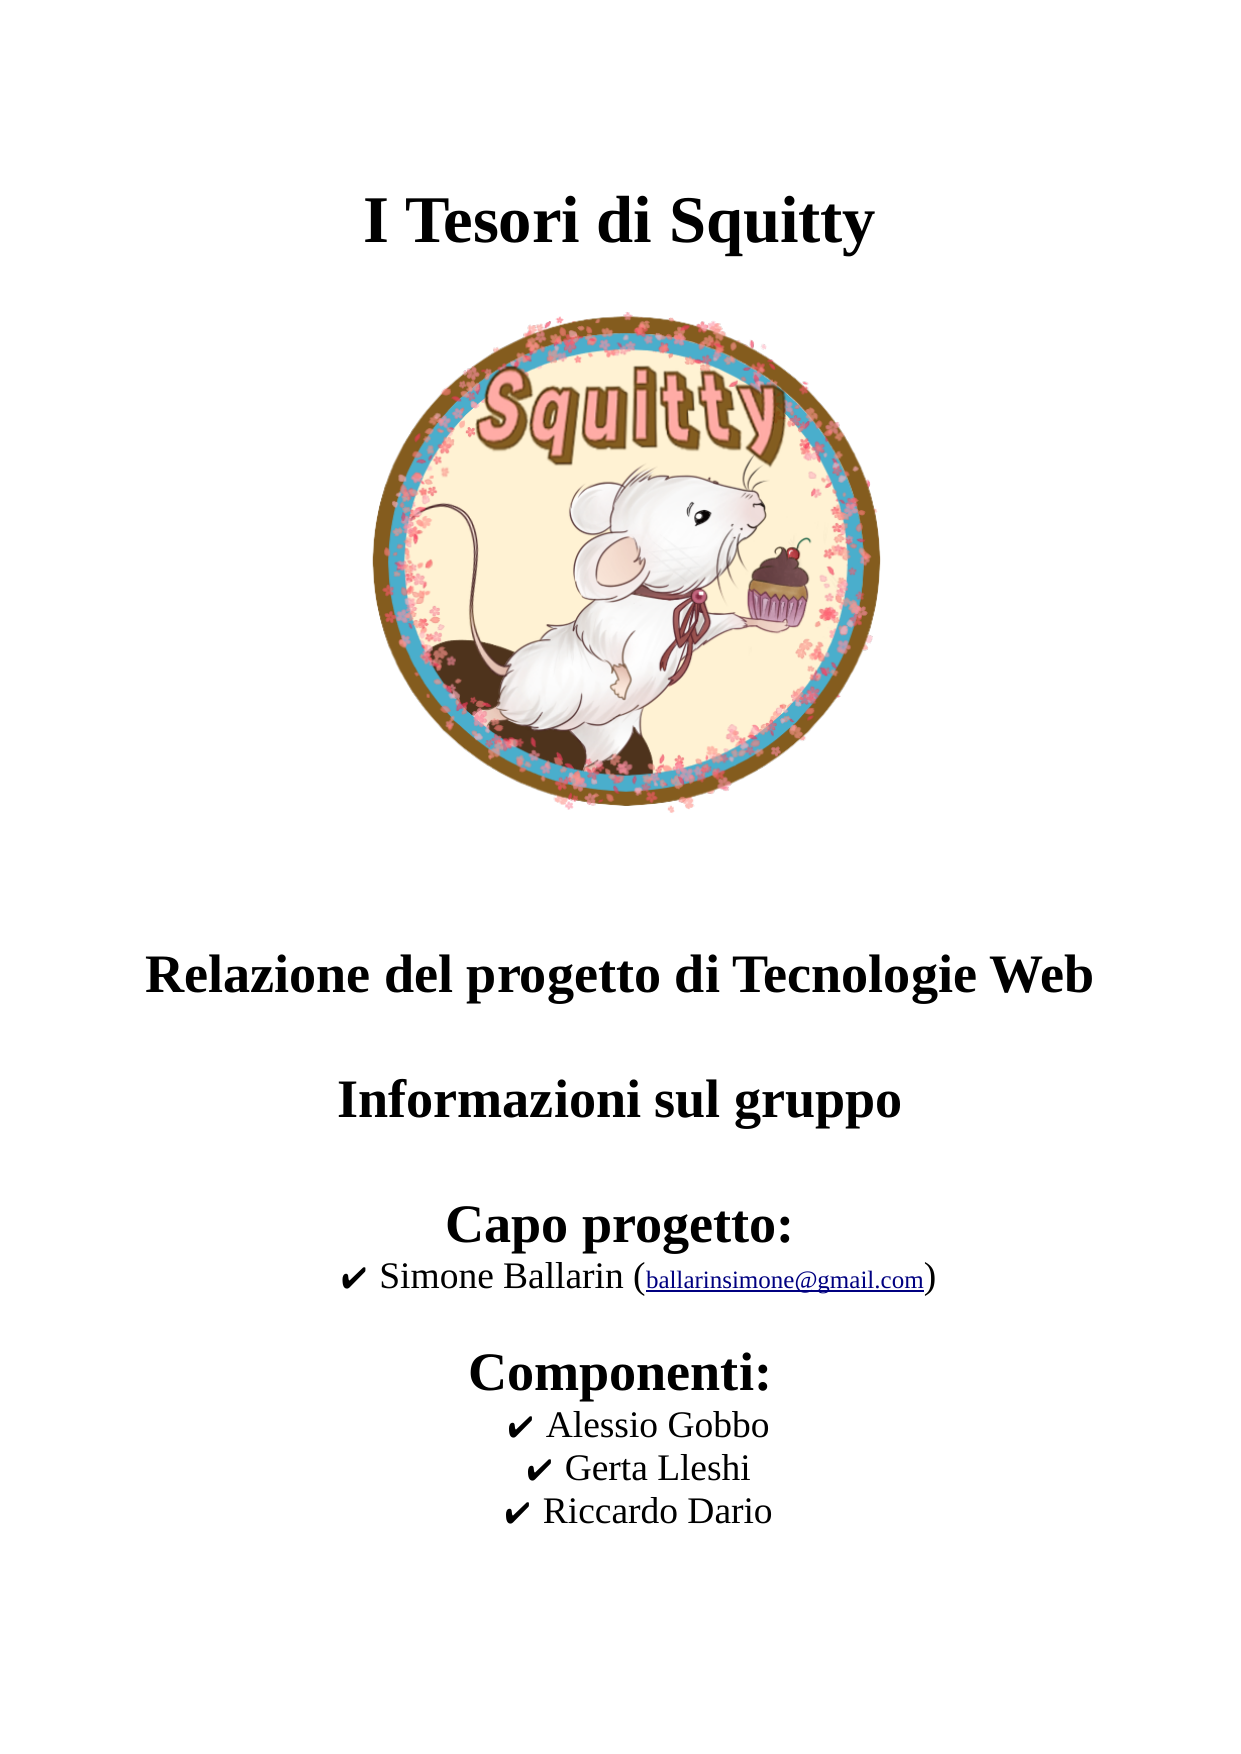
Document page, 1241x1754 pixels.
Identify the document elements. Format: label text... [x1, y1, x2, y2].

list Riccardo Dario [156, 1488, 1122, 1532]
text Relazione del progetto di Tecnologie Web [118, 942, 1122, 1004]
text Informazioni sul gruppo [118, 1067, 1122, 1129]
list Simone Ballarin (ballarinsimone@gmail.com) [156, 1254, 1122, 1297]
text Capo progetto: [118, 1191, 1122, 1254]
list Gerta Lleshi [156, 1445, 1122, 1488]
list Alessio Gobbo [156, 1402, 1122, 1445]
picture [371, 309, 882, 816]
text Componenti: [118, 1340, 1122, 1402]
text I Tesori di Squitty [118, 180, 1122, 257]
